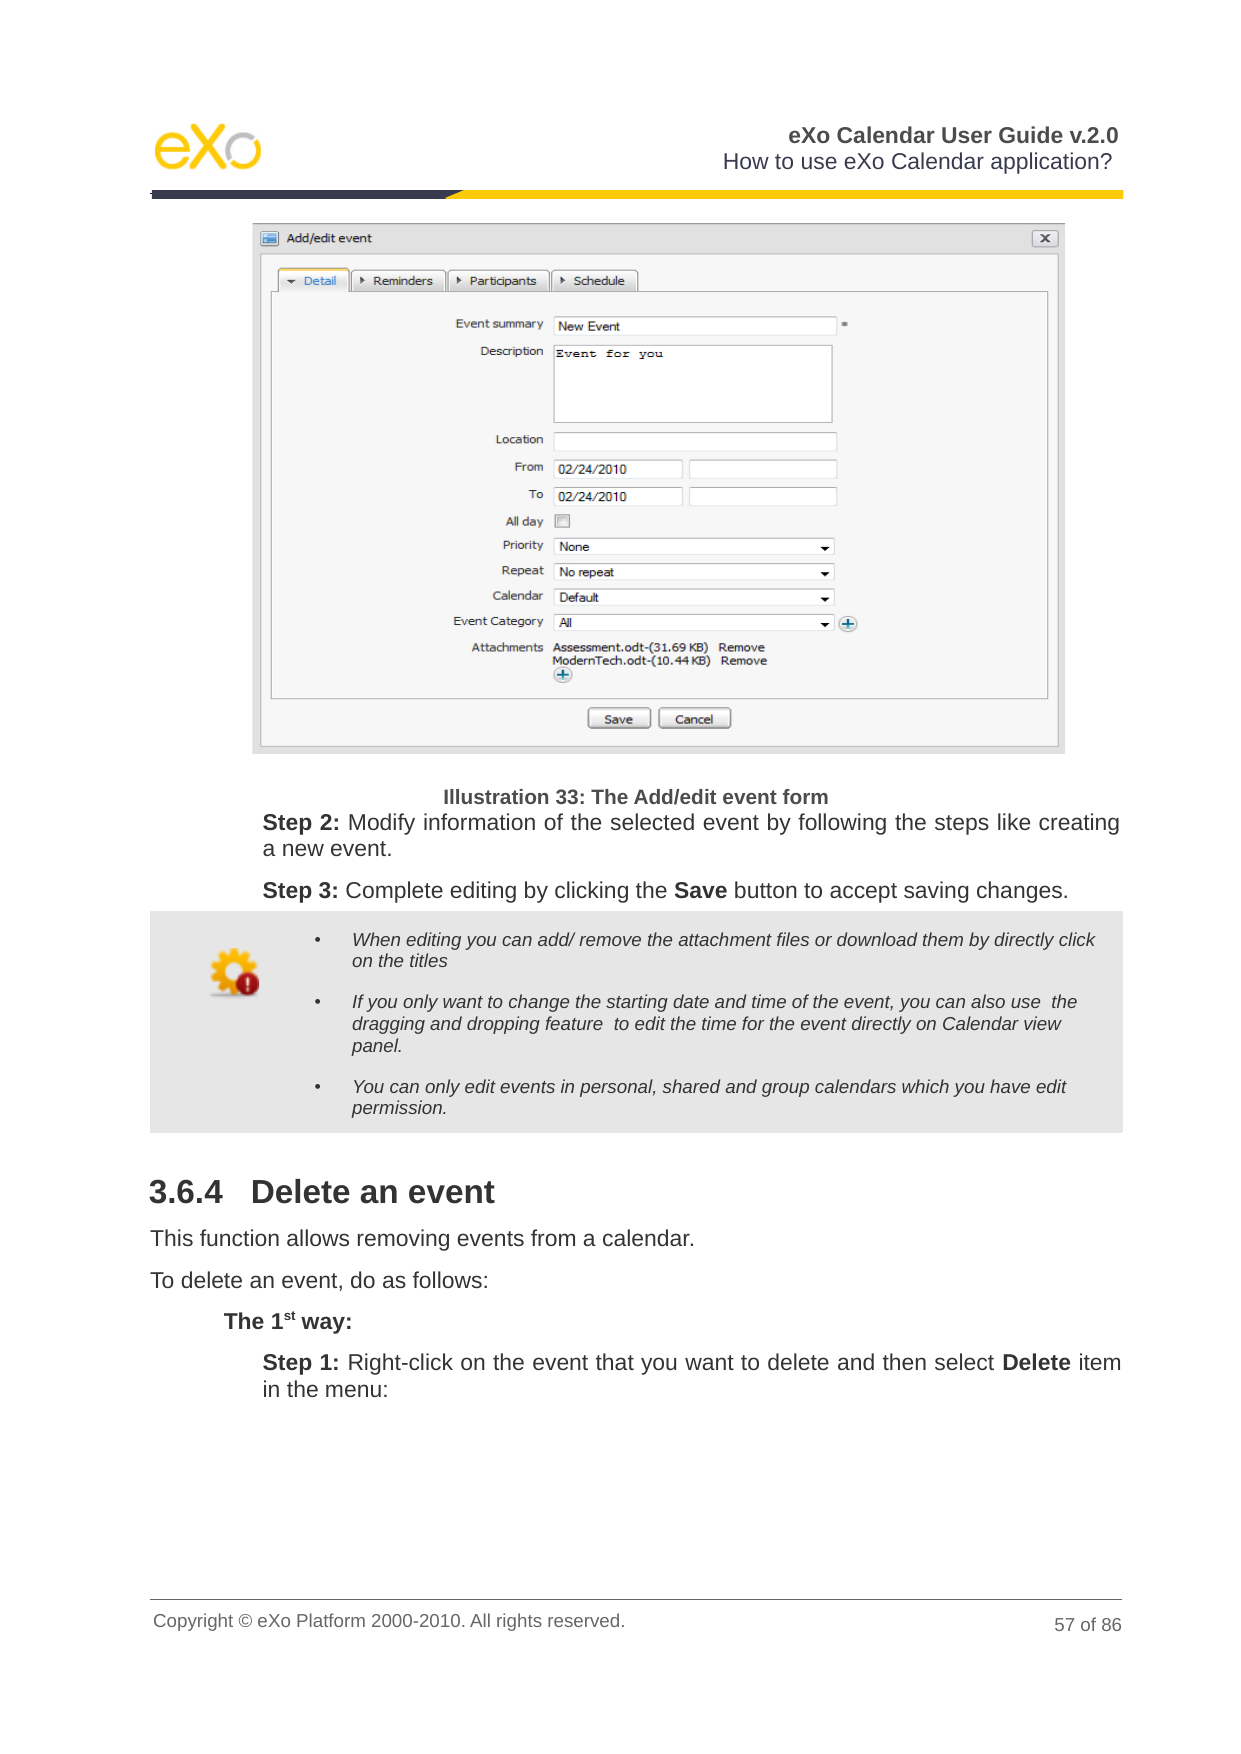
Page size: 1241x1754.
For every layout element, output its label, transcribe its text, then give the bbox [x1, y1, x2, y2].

list To delete an event, do as follows: [112, 1267, 1122, 1293]
list Step 2: Modify information of the selected event by following the steps like creating a new event. [225, 223, 1122, 862]
table_header When editing you can add/ remove the attachment files or download them by directly click on the titles If you only want to change the starting date and time of the event, you can also use the dragging and dropping feature to edit the time for the event directly on Calendar view panel. You can only edit events in personal, shared and group calendars which you have edit permission. [272, 912, 1122, 1132]
picture [155, 123, 262, 170]
list The 1st way: [186, 1308, 1122, 1334]
text This function allows removing events from a calendar. [150, 1225, 1122, 1252]
subtitle Delete an event [148, 1172, 1122, 1210]
table_header [151, 912, 271, 1132]
list [153, 223, 252, 298]
list Step 3: Complete editing by clicking the Save button to accept saving changes. [225, 877, 1122, 903]
picture [252, 223, 1065, 754]
picture [209, 948, 260, 999]
list Illustration 33: The Add/edit event form [153, 298, 1118, 809]
list Step 1: Right-click on the event that you want to delete and then select Delete item in the menu: [225, 1349, 1122, 1402]
picture [151, 190, 1124, 199]
